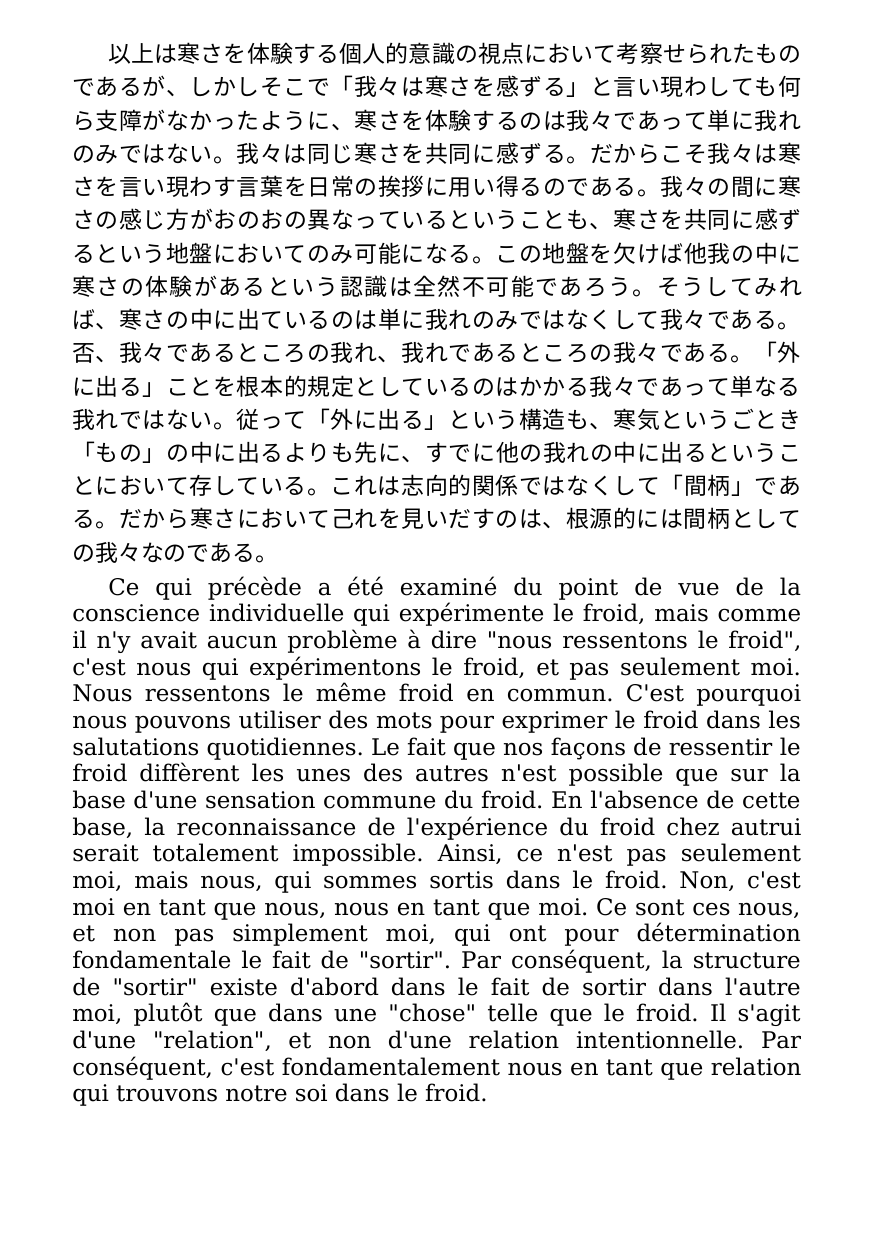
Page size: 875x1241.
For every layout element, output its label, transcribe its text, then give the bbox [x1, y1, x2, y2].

text Ce qui précède a été examiné du point de vue de la conscience individuelle qui expérimente le froid, mais comme il n'y avait aucun problème à dire "nous ressentons le froid", c'est nous qui expérimentons le froid, et pas seulement moi. Nous ressentons le même froid en commun. C'est pourquoi nous pouvons utiliser des mots pour exprimer le froid dans les salutations quotidiennes. Le fait que nos façons de ressentir le froid diffèrent les unes des autres n'est possible que sur la base d'une sensation commune du froid. En l'absence de cette base, la reconnaissance de l'expérience du froid chez autrui serait totalement impossible. Ainsi, ce n'est pas seulement moi, mais nous, qui sommes sortis dans le froid. Non, c'est moi en tant que nous, nous en tant que moi. Ce sont ces nous, et non pas simplement moi, qui ont pour détermination fondamentale le fait de "sortir". Par conséquent, la structure de "sortir" existe d'abord dans le fait de sortir dans l'autre moi, plutôt que dans une "chose" telle que le froid. Il s'agit d'une "relation", et non d'une relation intentionnelle. Par conséquent, c'est fondamentalement nous en tant que relation qui trouvons notre soi dans le froid. [72, 574, 802, 1107]
text 以上は寒さを体験する個人的意識の視点において考察せられたものであるが、しかしそこで「我々は寒さを感ずる」と言い現わしても何ら支障がなかったように、寒さを体験するのは我々であって単に我れのみではない。我々は同じ寒さを共同に感ずる。だからこそ我々は寒さを言い現わす言葉を日常の挨拶に用い得るのである。我々の間に寒さの感じ方がおのおの異なっているということも、寒さを共同に感ずるという地盤においてのみ可能になる。この地盤を欠けば他我の中に寒さの体験があるという認識は全然不可能であろう。そうしてみれば、寒さの中に出ているのは単に我れのみではなくして我々である。否、我々であるところの我れ、我れであるところの我々である。「外に出る」ことを根本的規定としているのはかかる我々であって単なる我れではない。従って「外に出る」という構造も、寒気というごとき「もの」の中に出るよりも先に、すでに他の我れの中に出るということにおいて存している。これは志向的関係ではなくして「間柄」である。だから寒さにおいて己れを見いだすのは、根源的には間柄としての我々なのである。 [72, 36, 802, 568]
